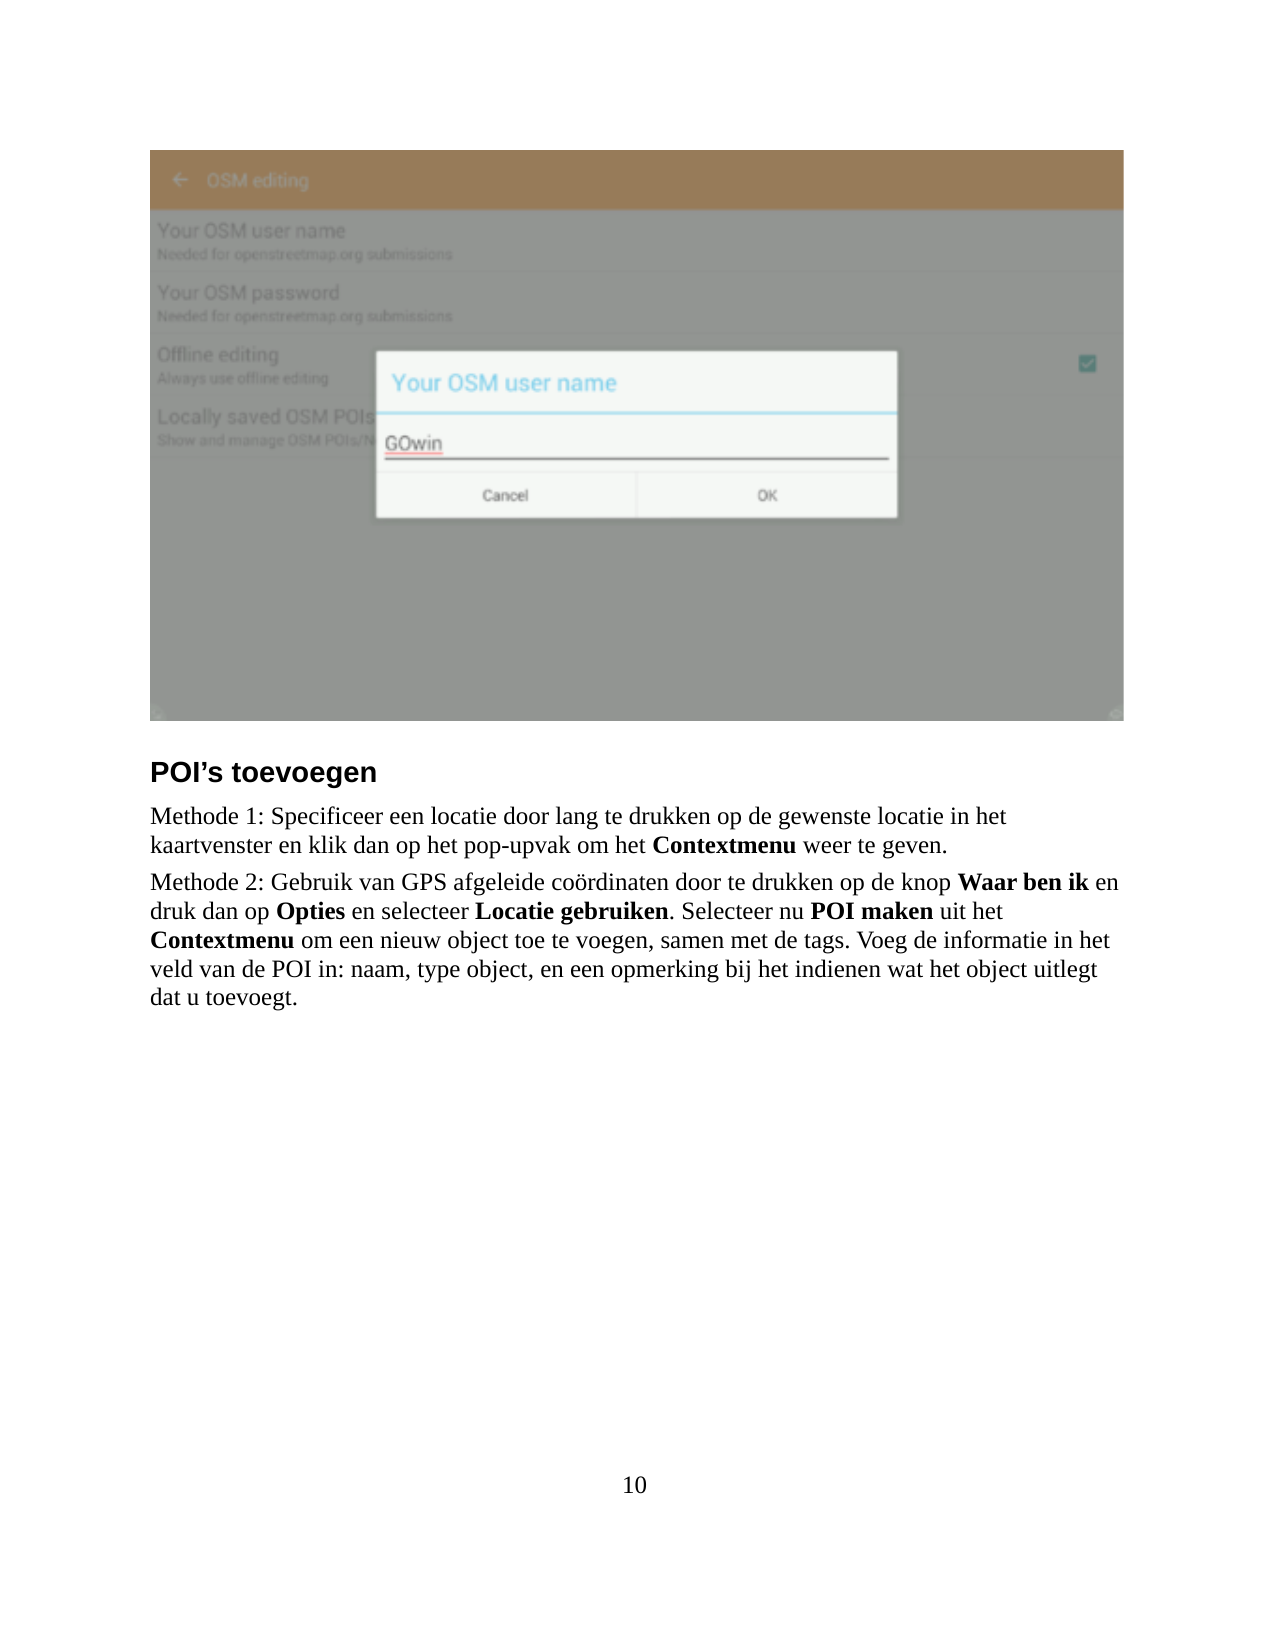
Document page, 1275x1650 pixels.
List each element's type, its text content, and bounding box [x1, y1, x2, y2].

text Methode 2: Gebruik van GPS afgeleide coördinaten door te drukken op de knop Waar ben ik en druk dan op Opties en selecteer Locatie gebruiken. Selecteer nu POI maken uit het Contextmenu om een nieuw object toe te voegen, samen met de tags. Voeg de informatie in het veld van de POI in: naam, type object, en een opmerking bij het indienen wat het object uitlegt dat u toevoegt. [150, 867, 1125, 1011]
picture [150, 150, 1124, 721]
text Methode 1: Specificeer een locatie door lang te drukken op de gewenste locatie in het kaartvenster en klik dan op het pop-upvak om het Contextmenu weer te geven. [150, 801, 1125, 858]
subtitle POI’s toevoegen [150, 755, 1125, 788]
